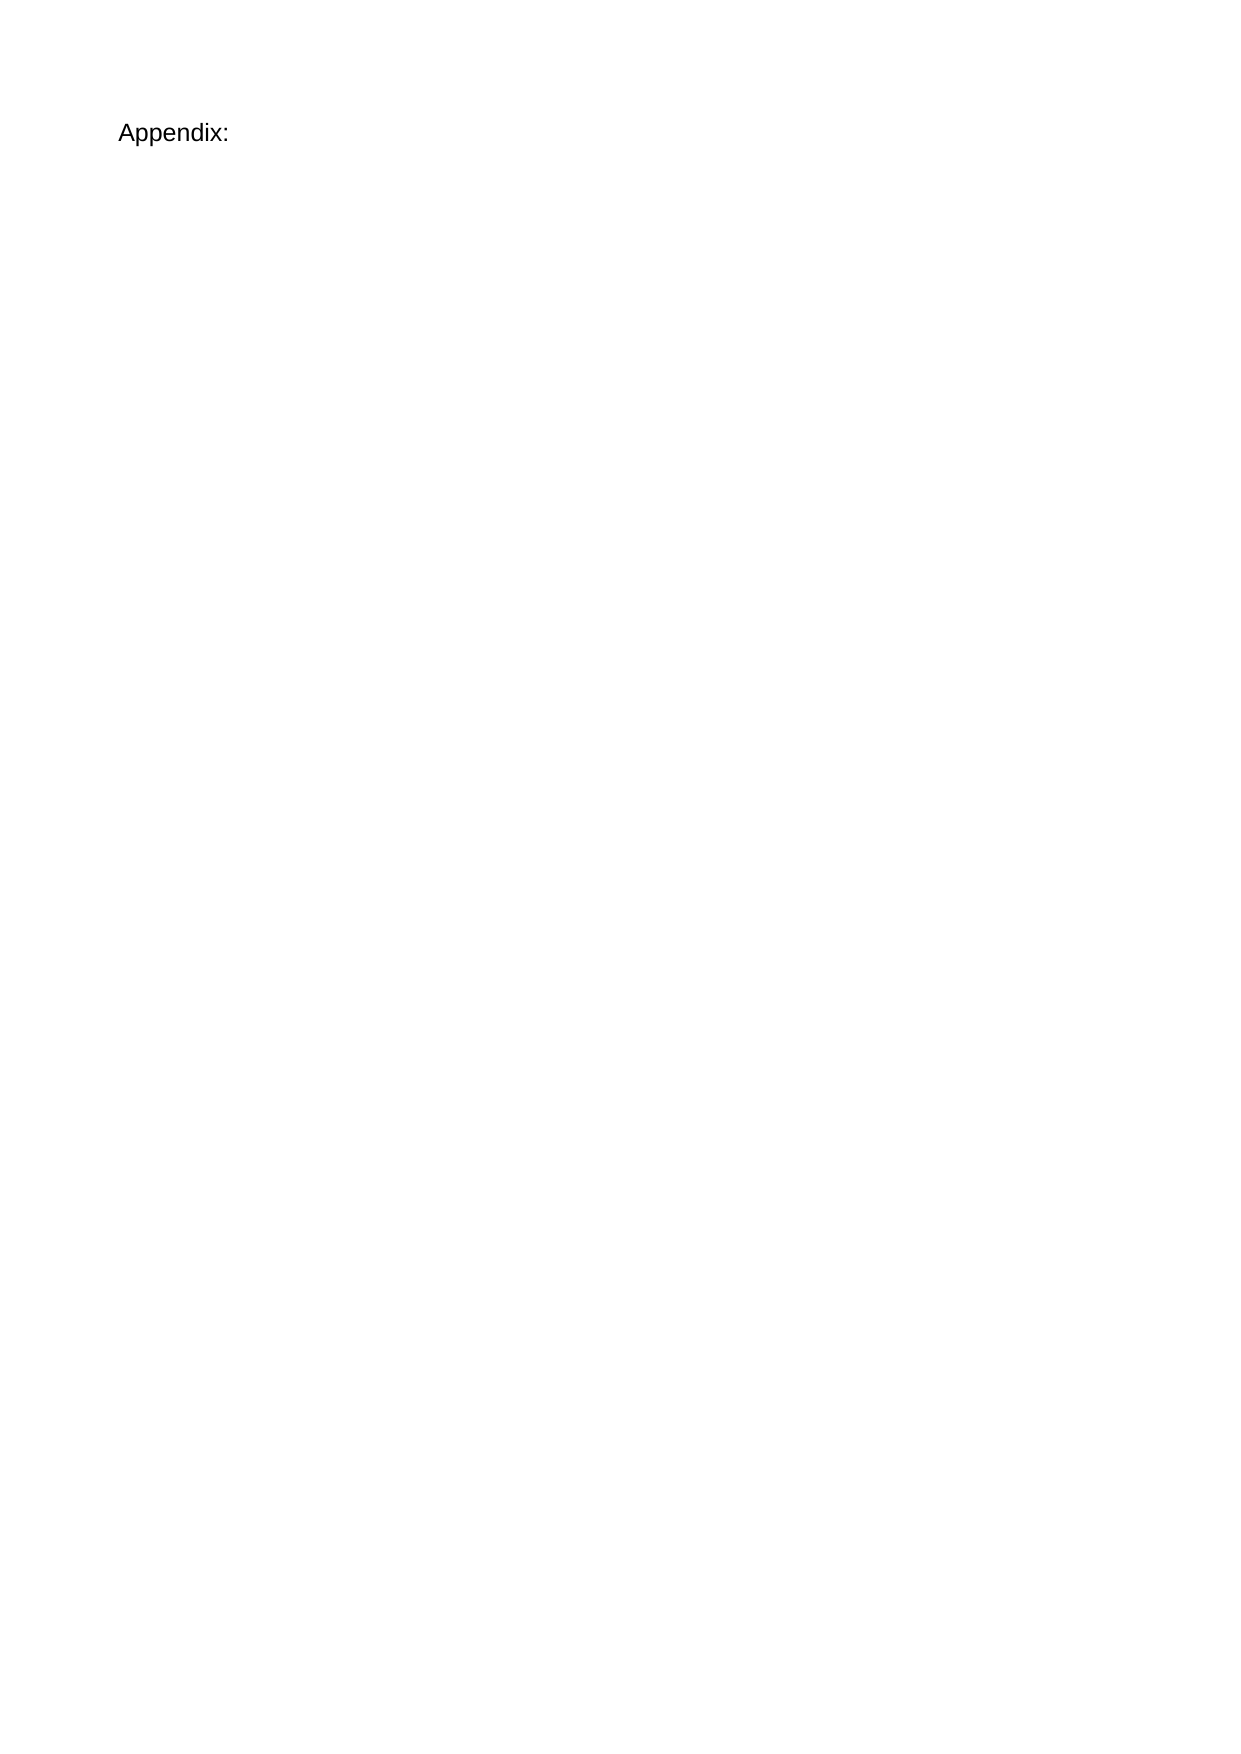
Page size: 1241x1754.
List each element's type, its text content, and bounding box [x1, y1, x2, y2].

text Appendix: [118, 118, 1122, 147]
